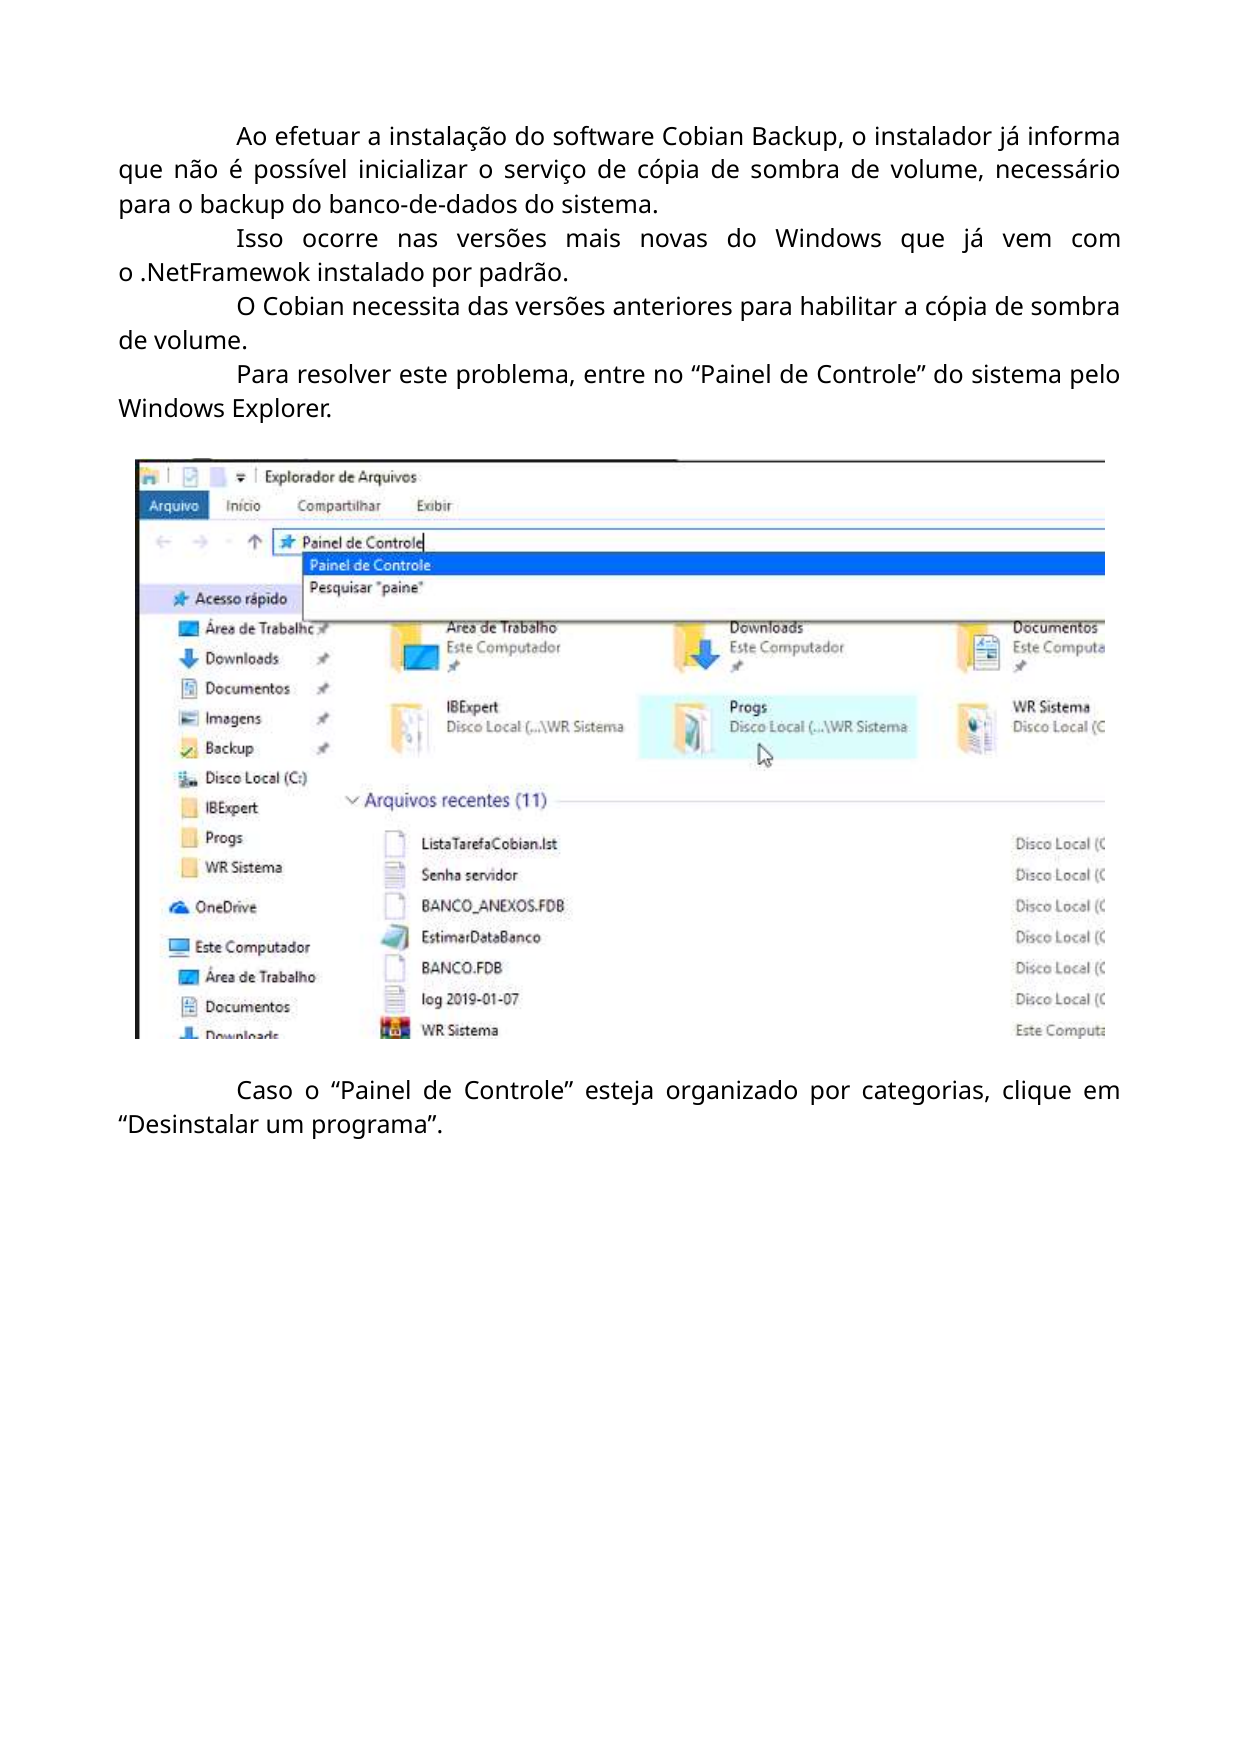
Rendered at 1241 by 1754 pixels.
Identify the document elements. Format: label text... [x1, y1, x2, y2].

text Isso ocorre nas versões mais novas do Windows que já vem com o .NetFramewok instalado por padrão. [118, 220, 1122, 288]
text Para resolver este problema, entre no “Painel de Controle” do sistema pelo Windows Explorer. [118, 357, 1122, 425]
text Caso o “Painel de Controle” esteja organizado por categorias, clique em “Desinstalar um programa”. [118, 1073, 1122, 1141]
text Ao efetuar a instalação do software Cobian Backup, o instalador já informa que não é possível inicializar o serviço de cópia de sombra de volume, necessário para o backup do banco-de-dados do sistema. [118, 118, 1122, 220]
text O Cobian necessita das versões anteriores para habilitar a cópia de sombra de volume. [118, 288, 1122, 357]
picture [135, 458, 1105, 1039]
